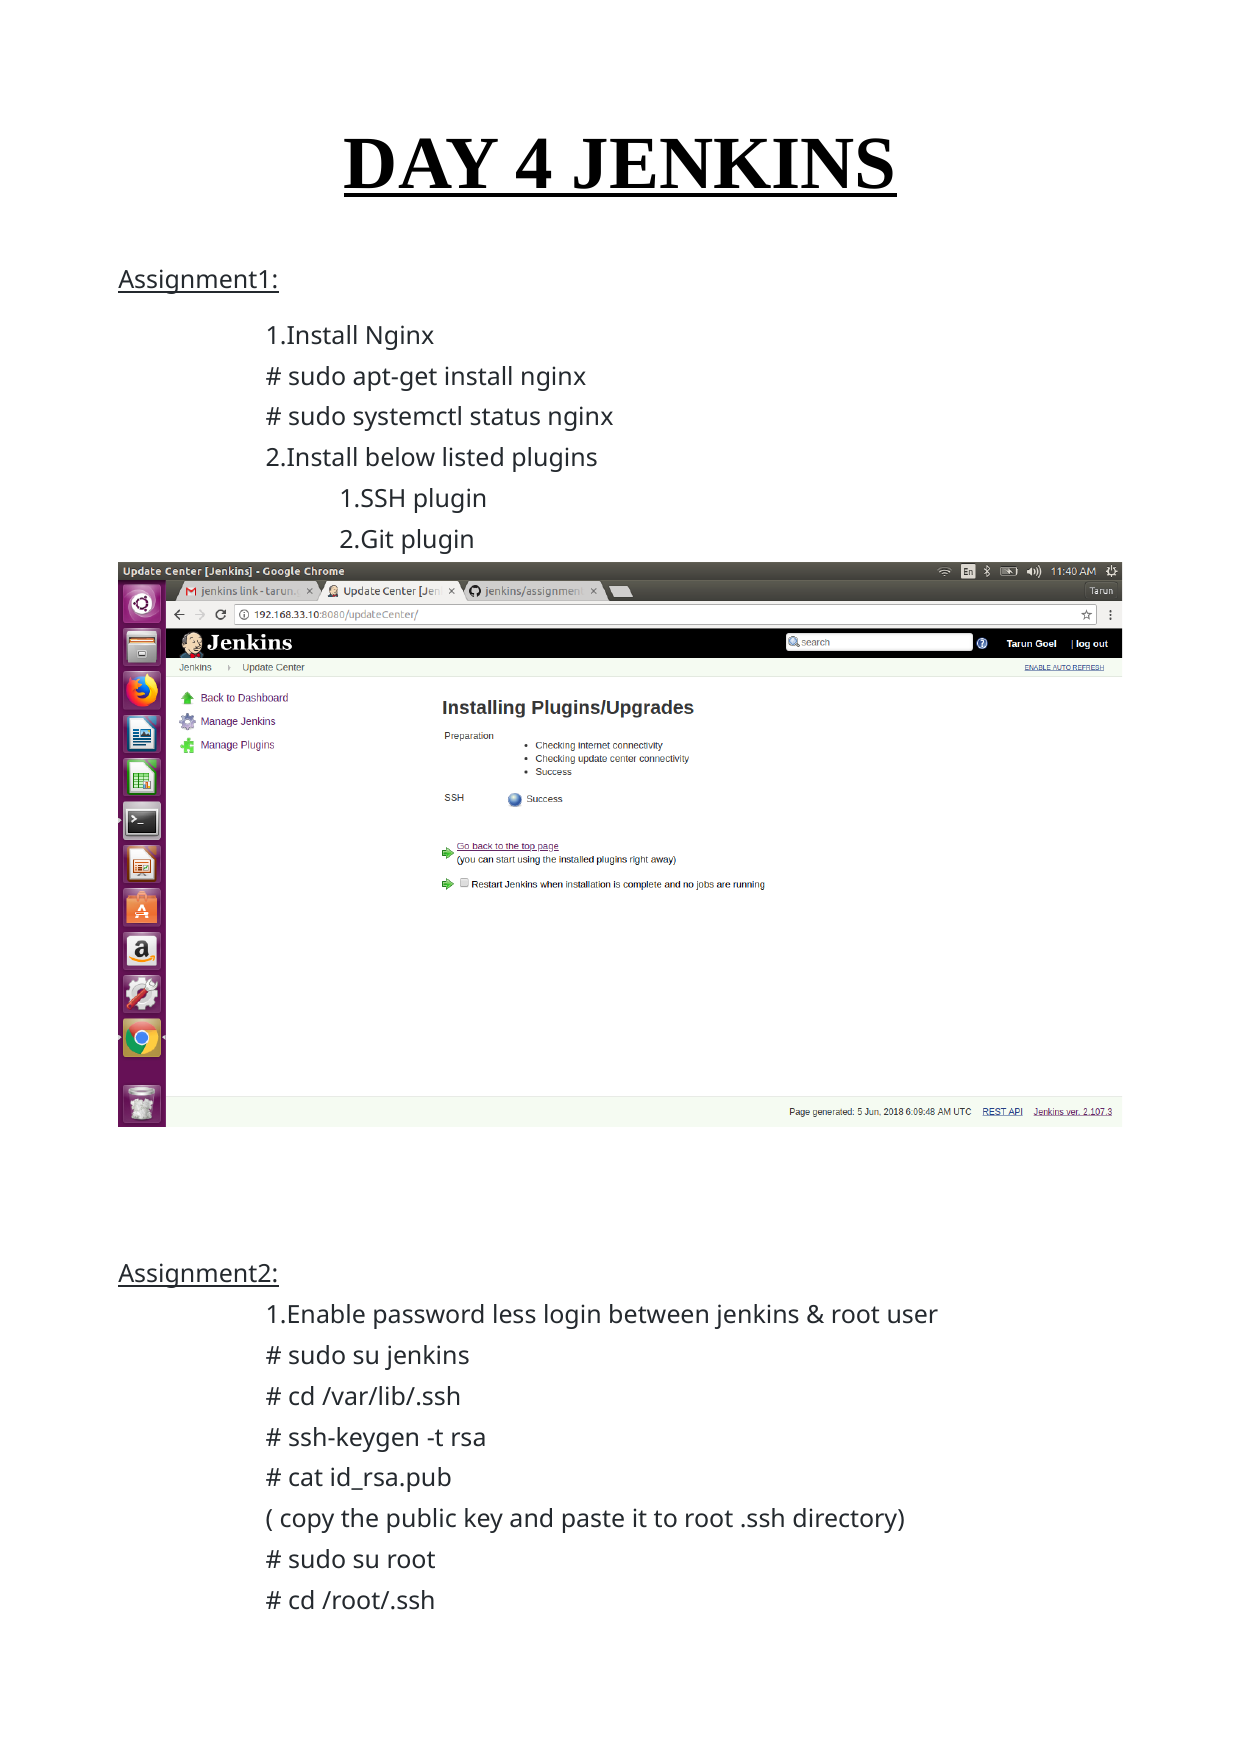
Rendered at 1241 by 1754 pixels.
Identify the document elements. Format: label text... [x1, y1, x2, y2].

list # ssh-keygen -t rsa [118, 1419, 1122, 1453]
list # sudo su jenkins [118, 1338, 1122, 1372]
list Git plugin [118, 521, 1122, 556]
list # cd /var/lib/.ssh [118, 1378, 1122, 1412]
text Assignment2: [118, 1256, 1122, 1290]
list # sudo apt-get install nginx [118, 358, 1122, 392]
picture [118, 562, 1123, 1127]
list ( copy the public key and paste it to root .ssh directory) [118, 1501, 1122, 1535]
list # cd /root/.ssh [118, 1583, 1122, 1617]
list # cat id_rsa.pub [118, 1460, 1122, 1494]
list Install Nginx [118, 317, 1122, 351]
text DAY 4 JENKINS [118, 118, 1122, 204]
list 1.Enable password less login between jenkins & root user [118, 1297, 1122, 1331]
list # sudo su root [118, 1542, 1122, 1576]
list # sudo systemctl status nginx [118, 399, 1122, 433]
text Assignment1: [118, 262, 1122, 296]
list Install below listed plugins [118, 440, 1122, 474]
list SSH plugin [118, 481, 1122, 515]
